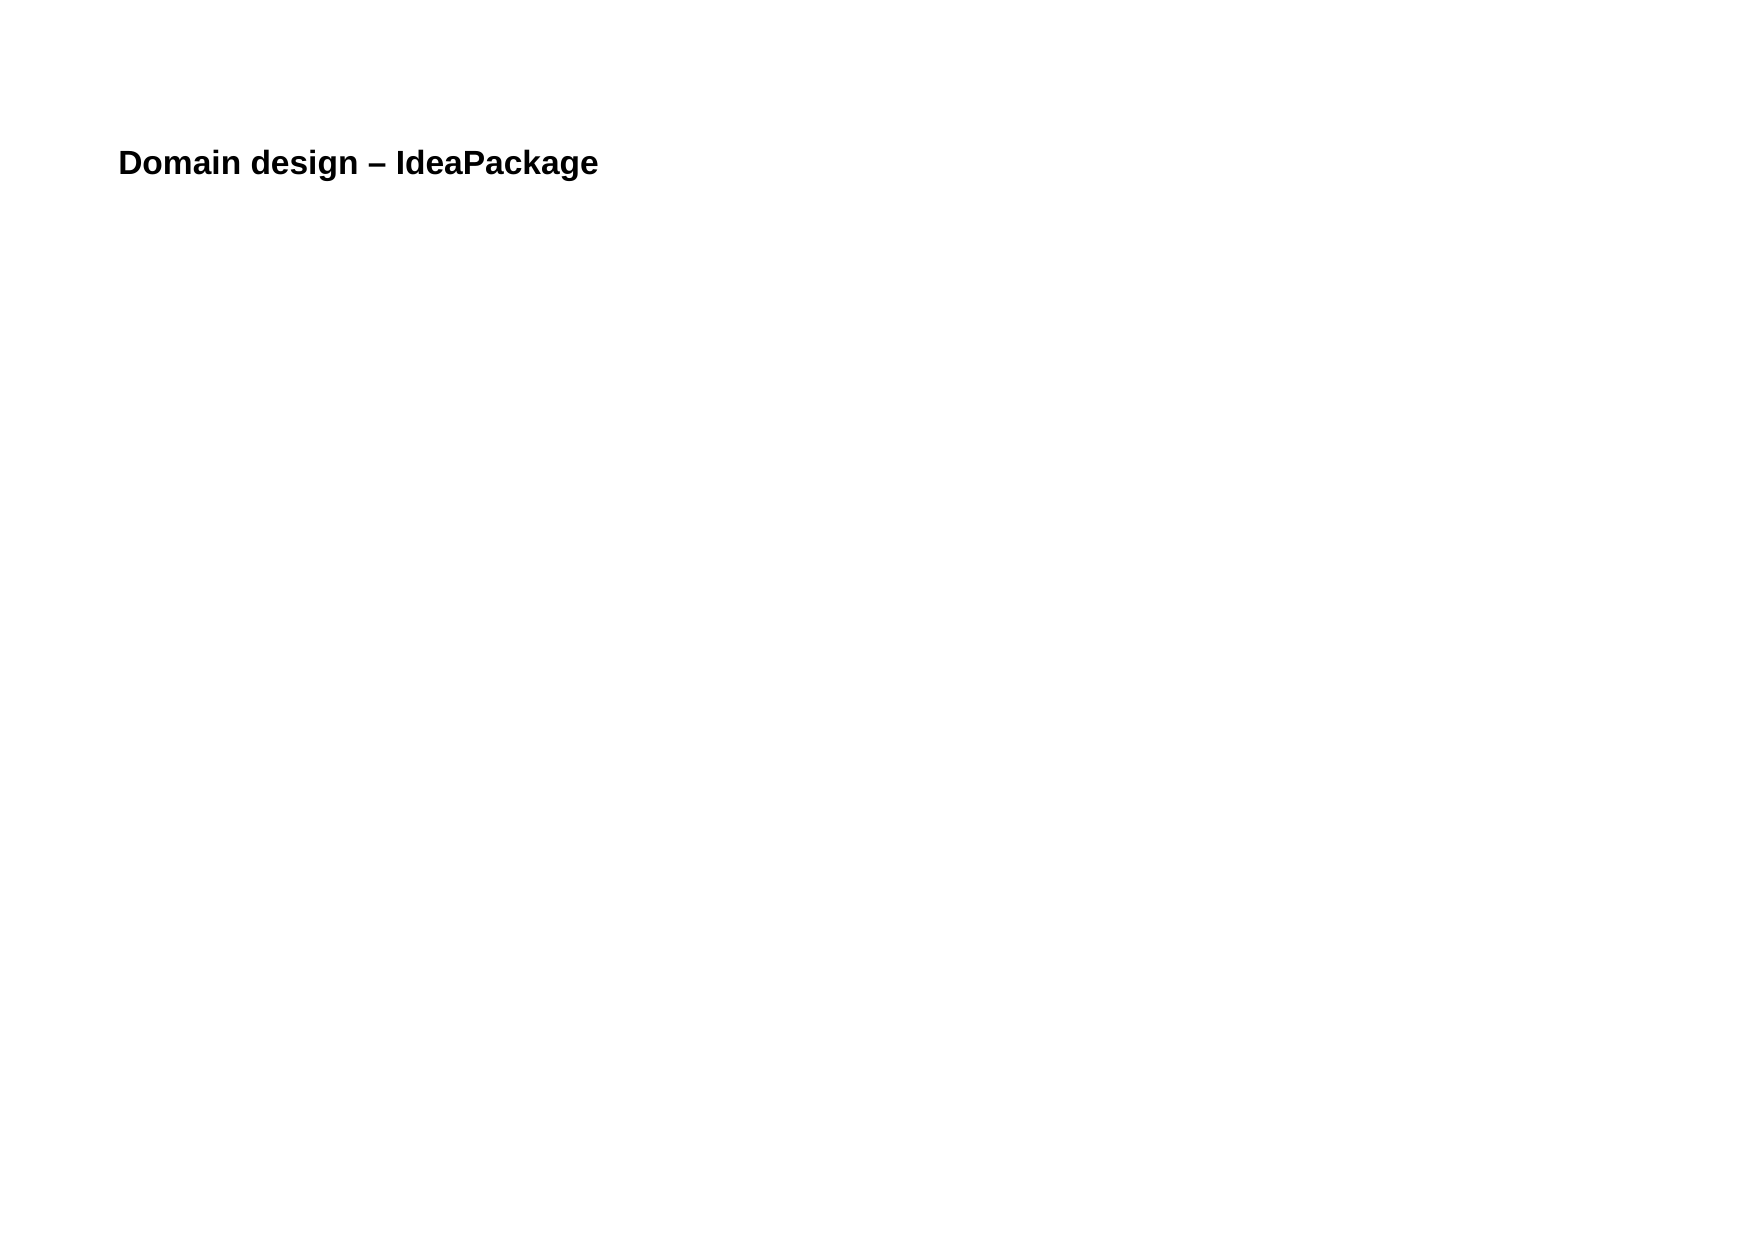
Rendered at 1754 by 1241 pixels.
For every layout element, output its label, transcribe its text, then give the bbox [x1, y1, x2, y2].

subtitle Domain design – IdeaPackage [118, 143, 1636, 182]
